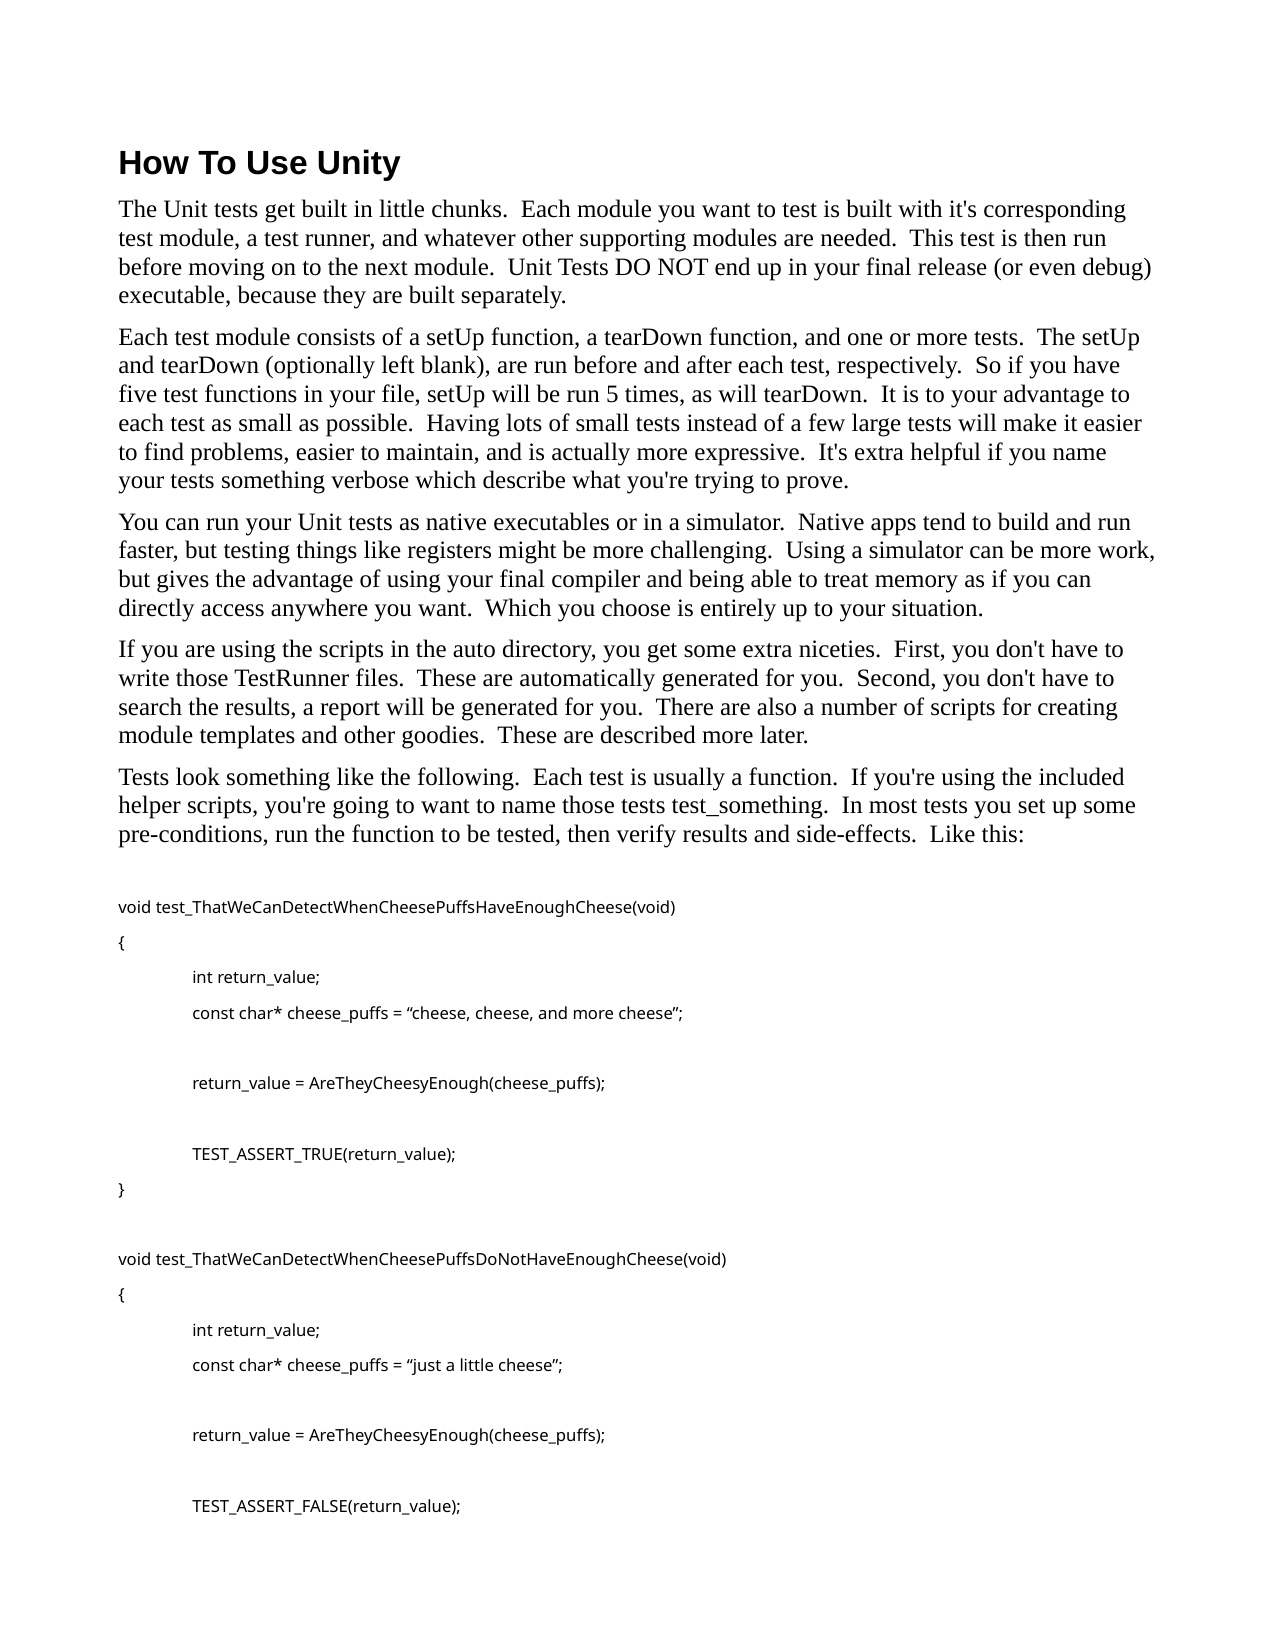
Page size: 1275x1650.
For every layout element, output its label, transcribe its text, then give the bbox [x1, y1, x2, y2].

text int return_value; [118, 1318, 1157, 1341]
text void test_ThatWeCanDetectWhenCheesePuffsDoNotHaveEnoughCheese(void) [118, 1248, 1157, 1271]
text } [118, 1177, 1157, 1200]
text { [118, 1283, 1157, 1306]
text Each test module consists of a setUp function, a tearDown function, and one or more tests. The setUp and tearDown (optionally left blank), are run before and after each test, respectively. So if you have five test functions in your file, setUp will be run 5 times, as will tearDown. It is to your advantage to each test as small as possible. Having lots of small tests instead of a few large tests will make it easier to find problems, easier to maintain, and is actually more expressive. It's extra helpful if you name your tests something verbose which describe what you're trying to prove. [118, 322, 1157, 494]
text const char* cheese_puffs = “just a little cheese”; [118, 1353, 1157, 1376]
text return_value = AreTheyCheesyEnough(cheese_puffs); [118, 1072, 1157, 1094]
text void test_ThatWeCanDetectWhenCheesePuffsHaveEnoughCheese(void) [118, 896, 1157, 918]
text The Unit tests get built in little chunks. Each module you want to test is built with it's corresponding test module, a test runner, and whatever other supporting modules are needed. This test is then run before moving on to the next module. Unit Tests DO NOT end up in your final release (or even debug) executable, because they are built separately. [118, 194, 1157, 309]
text Tests look something like the following. Each test is usually a function. If you're using the included helper scripts, you're going to want to name those tests test_something. In most tests you set up some pre-conditions, run the function to be tested, then verify results and side-effects. Like this: [118, 762, 1157, 848]
text You can run your Unit tests as native executables or in a simulator. Native apps tend to build and run faster, but testing things like registers might be more challenging. Using a simulator can be more work, but gives the advantage of using your final compiler and being able to treat memory as if you can directly access anywhere you want. Which you choose is entirely up to your situation. [118, 507, 1157, 622]
text int return_value; [118, 966, 1157, 989]
text TEST_ASSERT_FALSE(return_value); [118, 1494, 1157, 1517]
text TEST_ASSERT_TRUE(return_value); [118, 1142, 1157, 1165]
text If you are using the scripts in the auto directory, you get some extra niceties. First, you don't have to write those TestRunner files. These are automatically generated for you. Second, you don't have to search the results, a report will be generated for you. There are also a number of scripts for creating module templates and other goodies. These are described more later. [118, 634, 1157, 749]
text return_value = AreTheyCheesyEnough(cheese_puffs); [118, 1424, 1157, 1447]
subtitle How To Use Unity [118, 143, 1157, 182]
text const char* cheese_puffs = “cheese, cheese, and more cheese”; [118, 1001, 1157, 1024]
text { [118, 931, 1157, 954]
